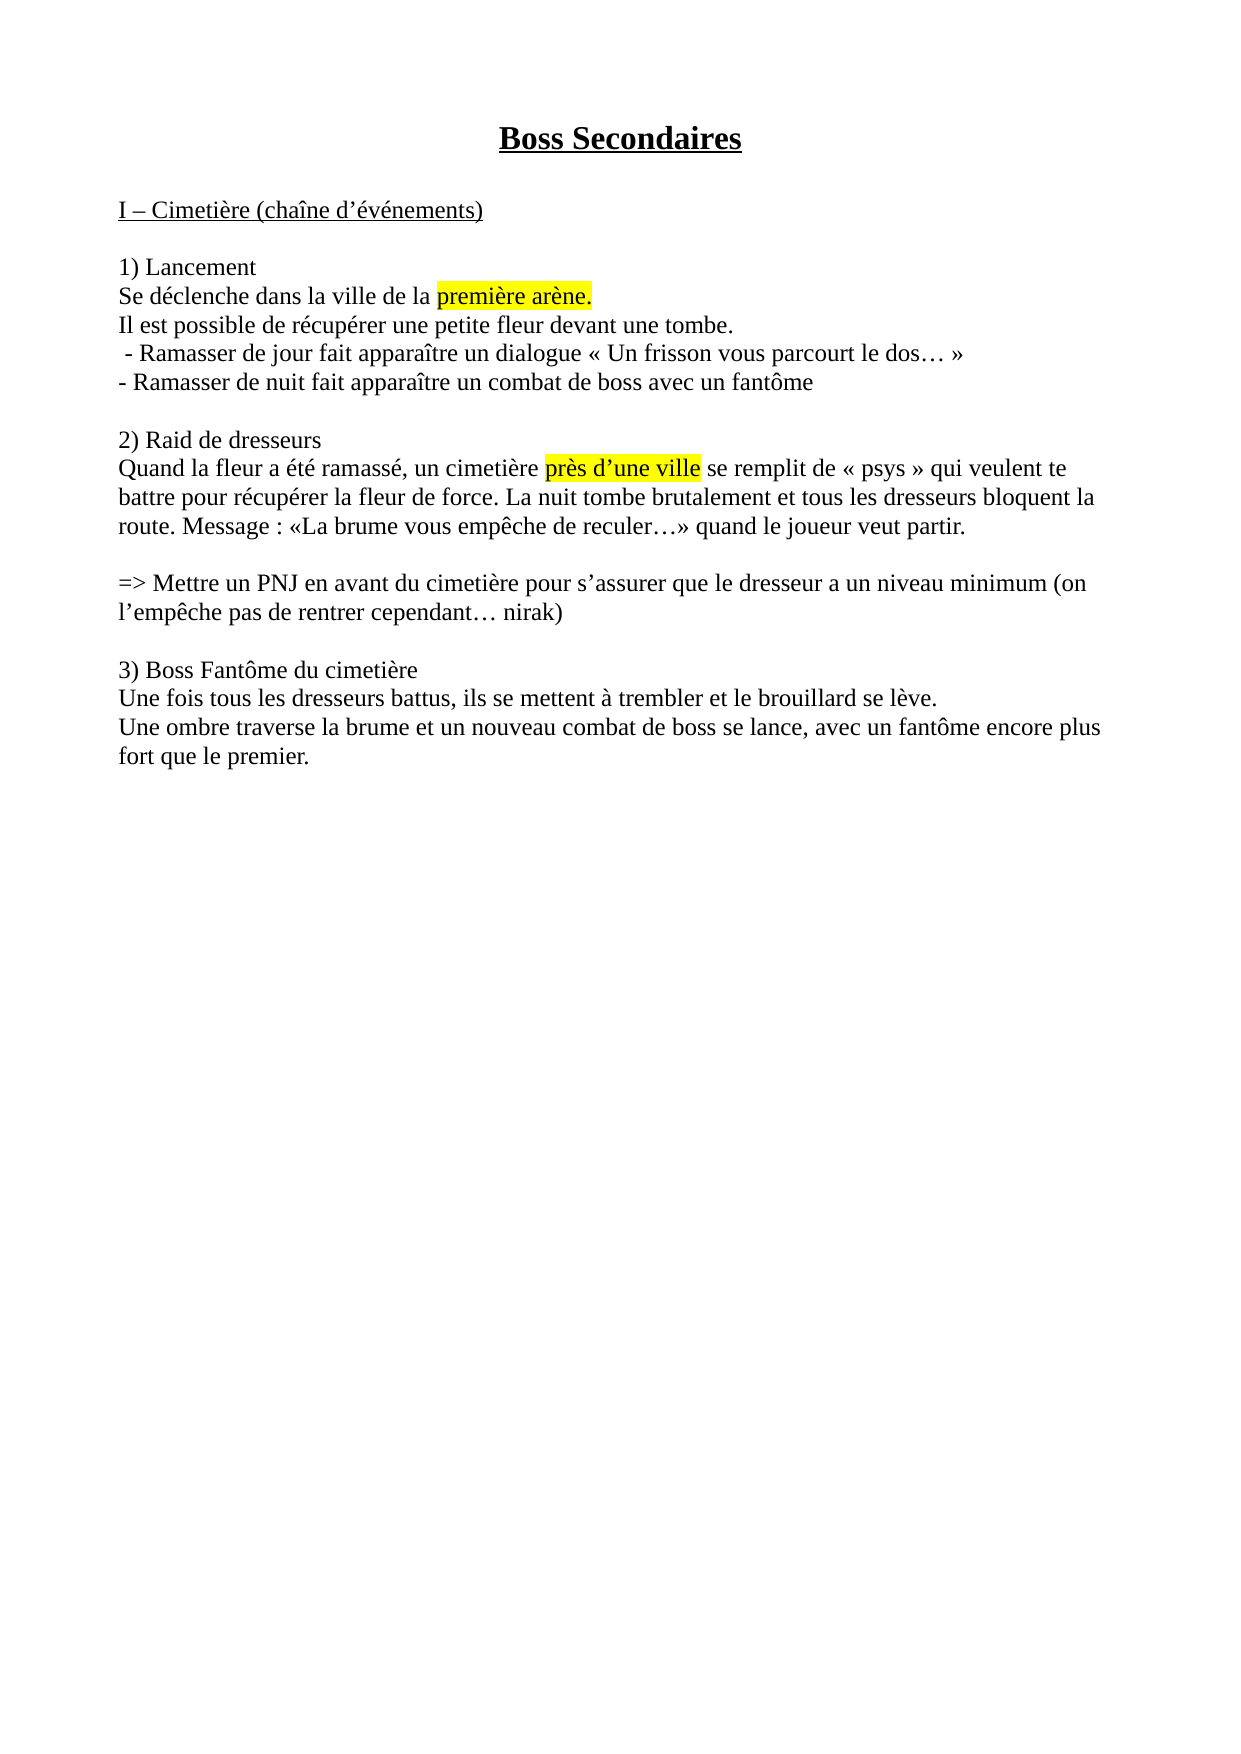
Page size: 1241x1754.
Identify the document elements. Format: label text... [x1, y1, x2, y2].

text I – Cimetière (chaîne d’événements) [118, 195, 1122, 223]
text 3) Boss Fantôme du cimetière [118, 655, 1122, 683]
text Il est possible de récupérer une petite fleur devant une tombe. [118, 310, 1122, 338]
text Une fois tous les dresseurs battus, ils se mettent à trembler et le brouillard se lève. [118, 683, 1122, 712]
text - Ramasser de jour fait apparaître un dialogue « Un frisson vous parcourt le dos… » [118, 338, 1122, 367]
text 2) Raid de dresseurs [118, 425, 1122, 453]
text Se déclenche dans la ville de la première arène. [118, 281, 1122, 310]
text Une ombre traverse la brume et un nouveau combat de boss se lance, avec un fantôme encore plus fort que le premier. [118, 712, 1122, 770]
text Boss Secondaires [118, 118, 1122, 156]
text - Ramasser de nuit fait apparaître un combat de boss avec un fantôme [118, 367, 1122, 396]
text => Mettre un PNJ en avant du cimetière pour s’assurer que le dresseur a un niveau minimum (on l’empêche pas de rentrer cependant… nirak) [118, 568, 1122, 626]
text 1) Lancement [118, 252, 1122, 281]
text Quand la fleur a été ramassé, un cimetière près d’une ville se remplit de « psys » qui veulent te battre pour récupérer la fleur de force. La nuit tombe brutalement et tous les dresseurs bloquent la route. Message : «La brume vous empêche de reculer…» quand le joueur veut partir. [118, 453, 1122, 540]
